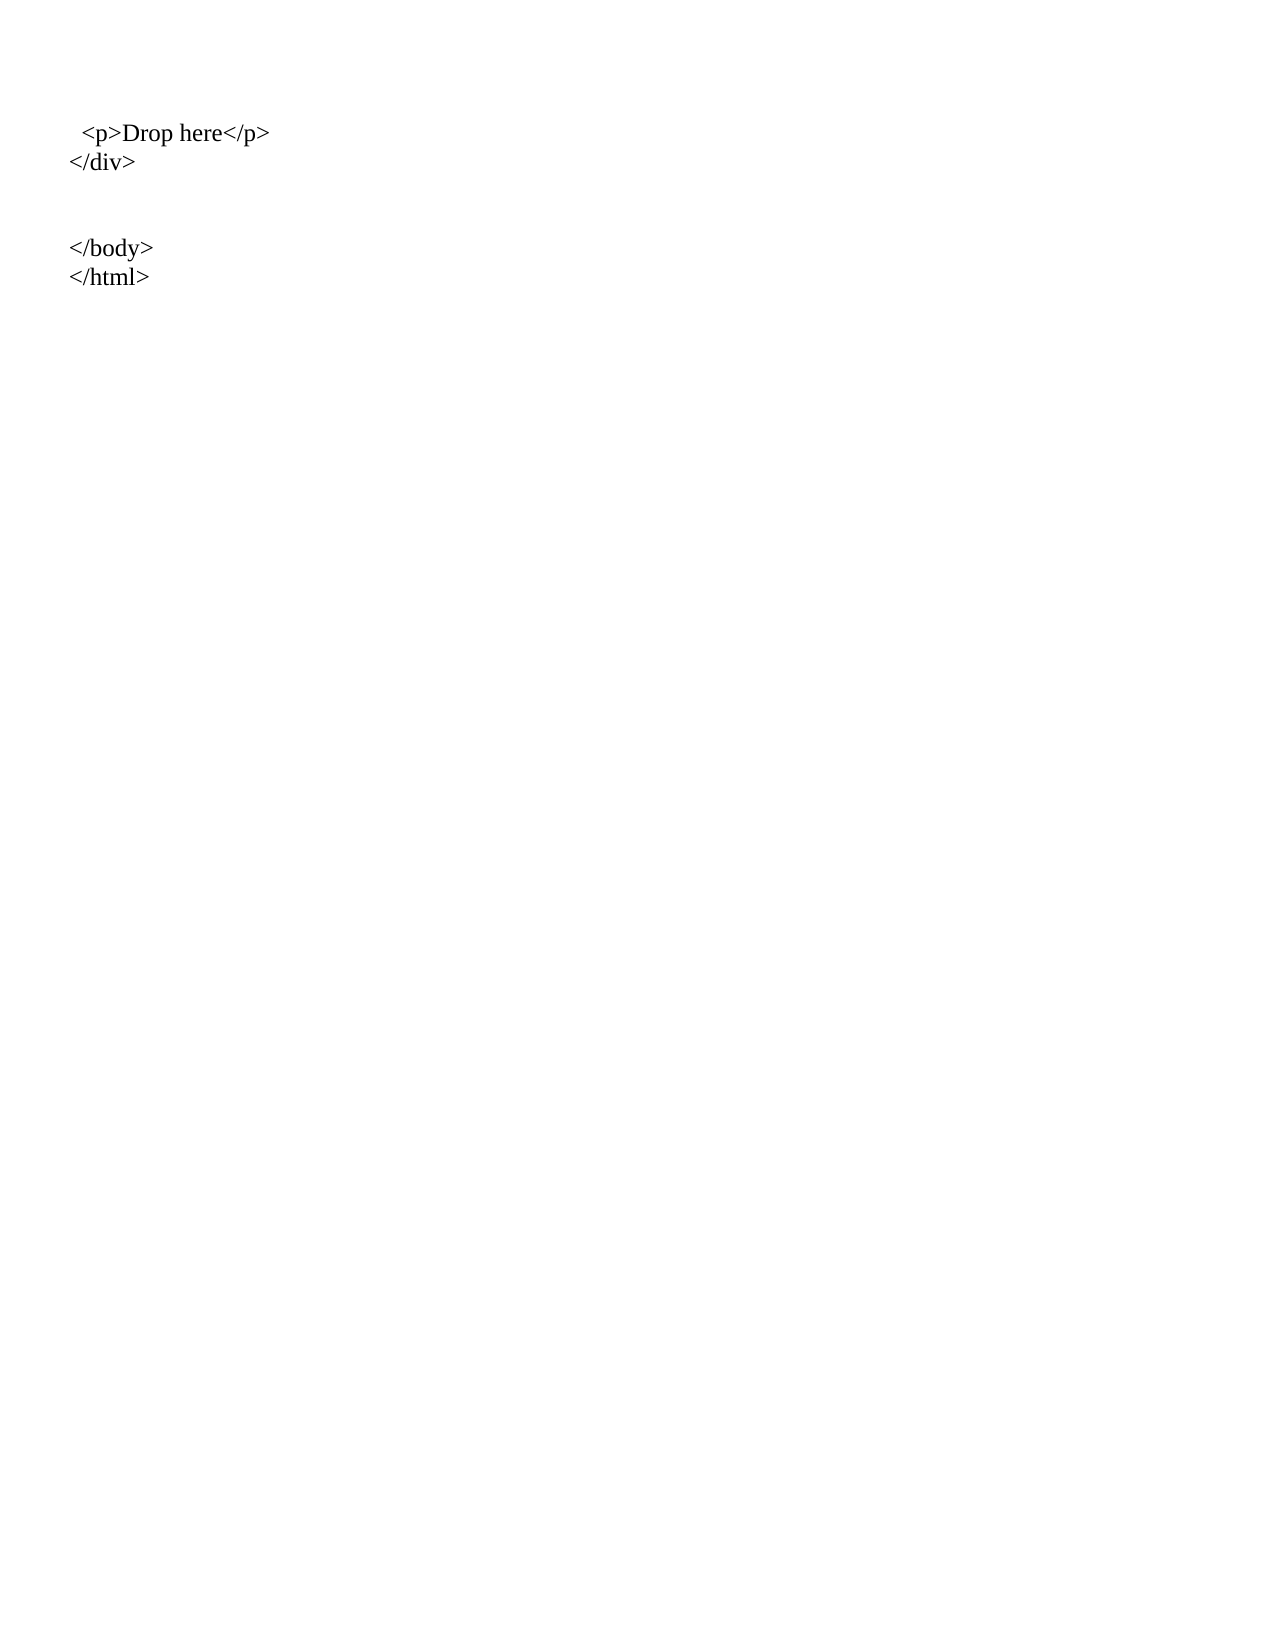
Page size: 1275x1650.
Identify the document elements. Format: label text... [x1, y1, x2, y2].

text </html> [69, 262, 1158, 291]
text <p>Drop here</p> [69, 118, 1158, 147]
text </div> [69, 147, 1158, 176]
text </body> [69, 233, 1158, 262]
